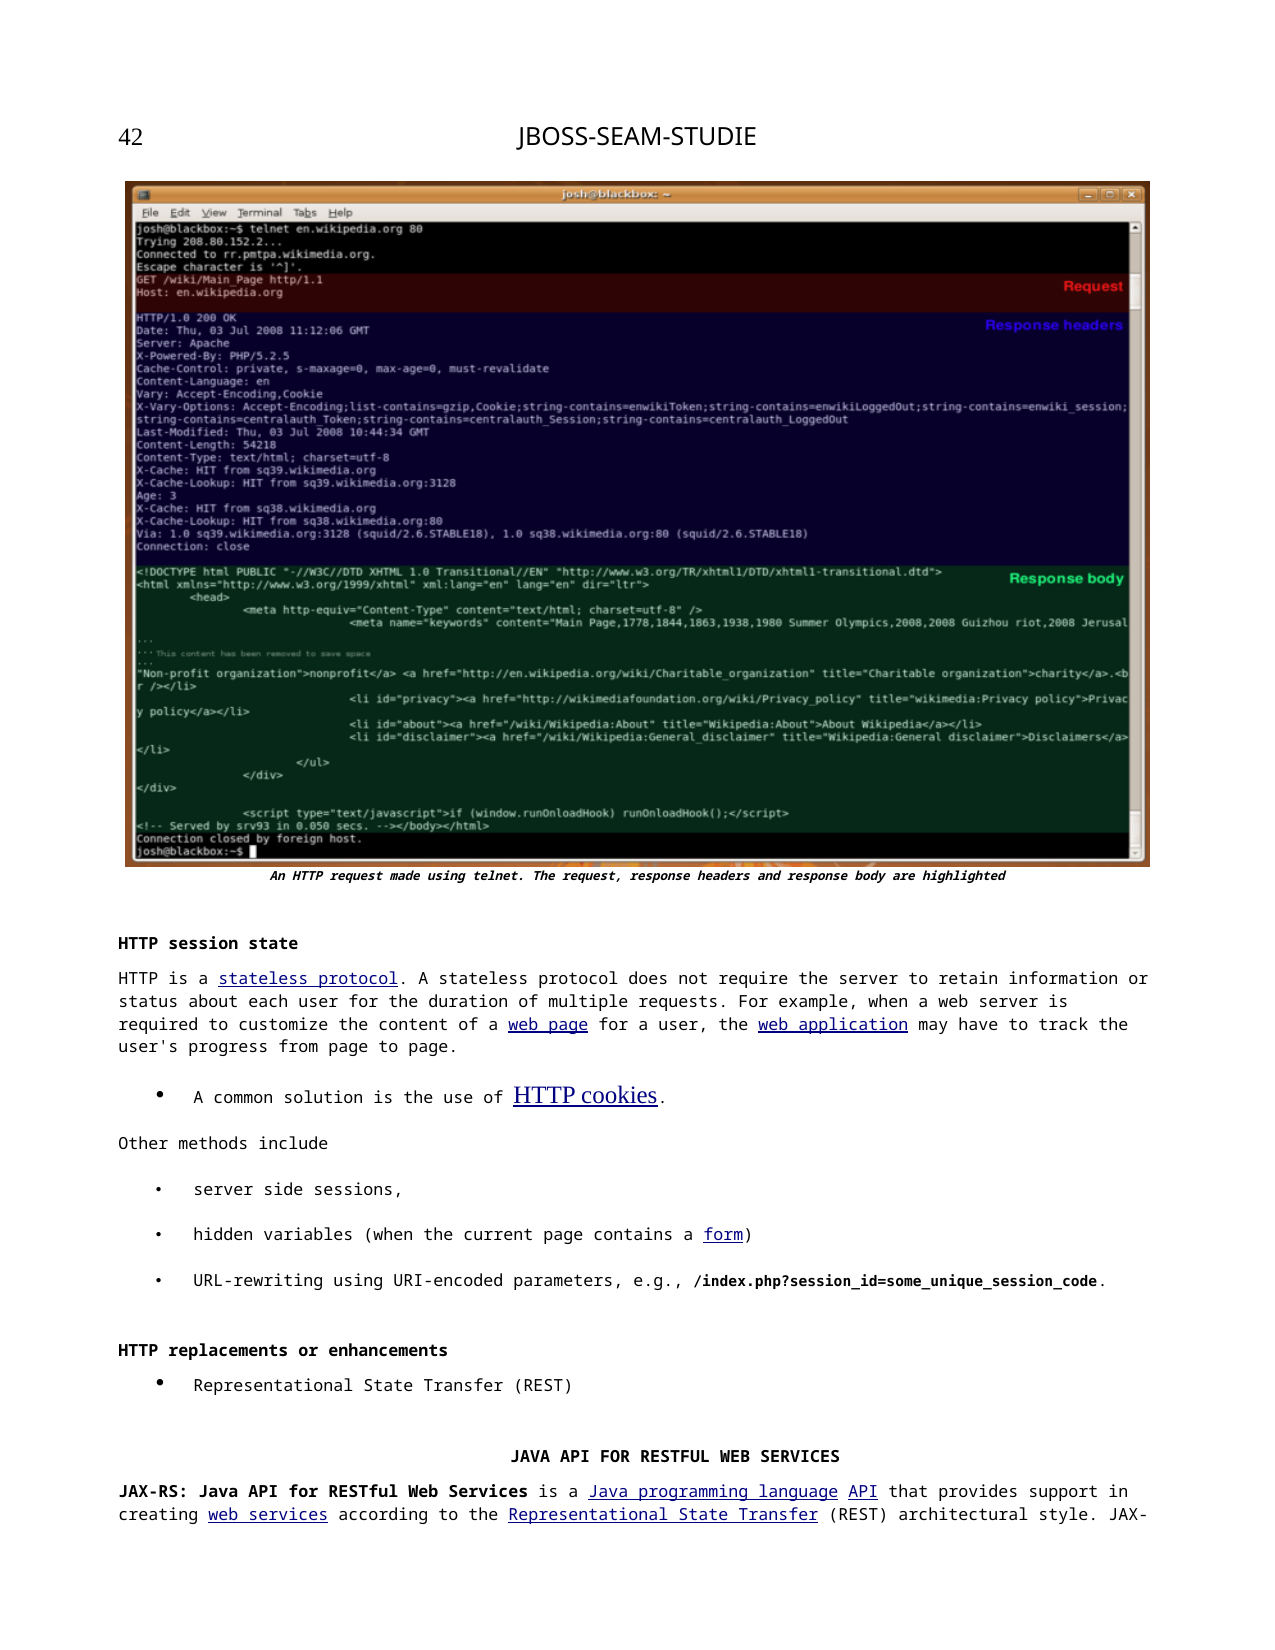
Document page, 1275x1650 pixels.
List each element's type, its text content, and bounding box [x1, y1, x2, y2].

list A common solution is the use of HTTP cookies. [156, 1080, 1157, 1109]
text An HTTP request made using telnet. The request, response headers and response body are highlighted [118, 182, 1157, 884]
list server side sessions, [156, 1177, 1157, 1200]
list Representational State Transfer (REST) [156, 1374, 1157, 1397]
list JAVA API FOR RESTFUL WEB SERVICES [156, 1445, 1157, 1467]
picture [125, 181, 1150, 867]
subtitle HTTP session state [118, 932, 1157, 954]
text Other methods include [118, 1132, 1157, 1154]
text JAX-RS: Java API for RESTful Web Services is a Java programming language API that provides support in creating web services according to the Representational State Transfer (REST) architectural style. JAX- [118, 1480, 1157, 1525]
subtitle HTTP replacements or enhancements [118, 1338, 1157, 1361]
list URL-rewriting using URI-encoded parameters, e.g., /index.php?session_id=some_unique_session_code. [156, 1268, 1157, 1291]
text HTTP is a stateless protocol. A stateless protocol does not require the server to retain information or status about each user for the duration of multiple requests. For example, when a web server is required to customize the content of a web page for a user, the web application may have to track the user's progress from page to page. [118, 967, 1157, 1058]
list hidden variables (when the current page contains a form) [156, 1223, 1157, 1245]
